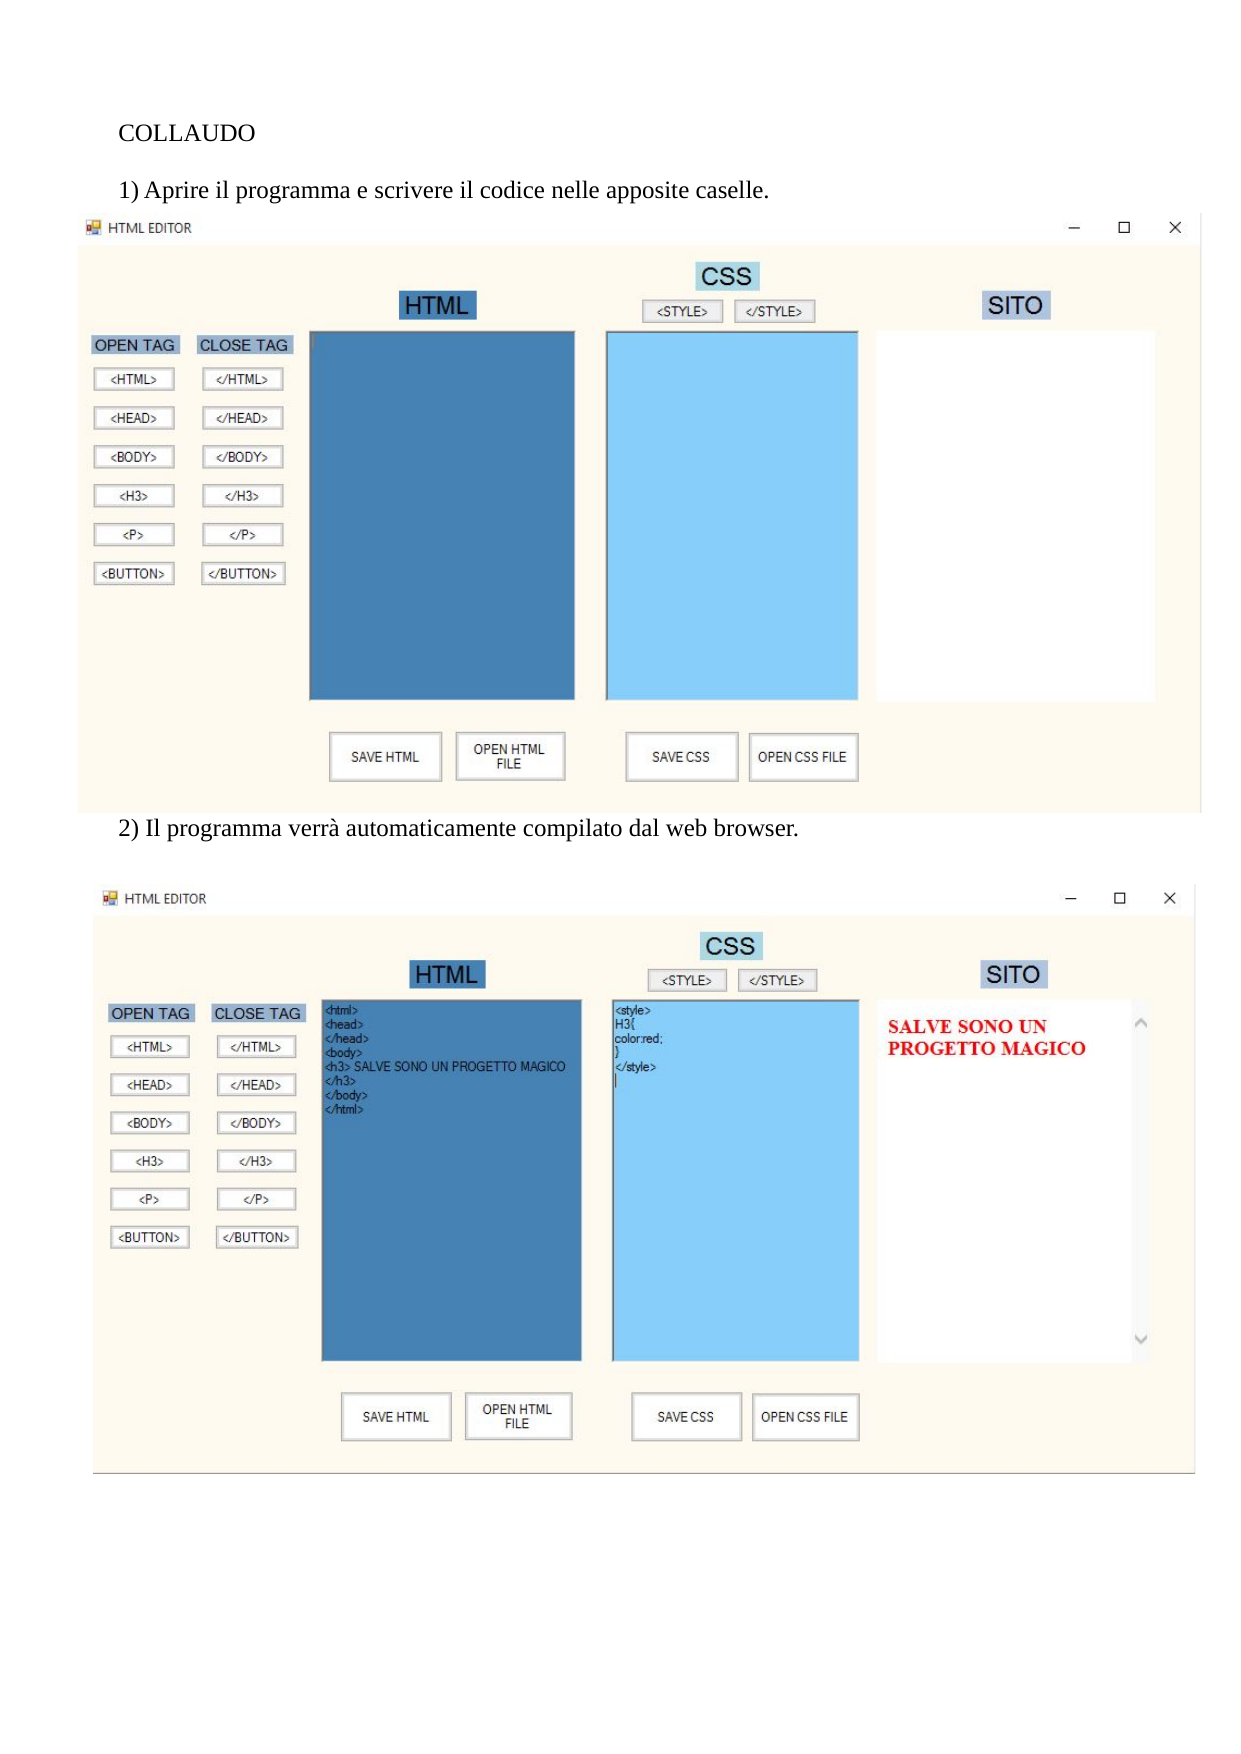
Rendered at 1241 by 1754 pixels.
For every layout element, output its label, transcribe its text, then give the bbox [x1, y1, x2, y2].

picture [93, 884, 1196, 1474]
text COLLAUDO [118, 118, 1122, 147]
picture [77, 213, 1202, 813]
text 1) Aprire il programma e scrivere il codice nelle apposite caselle. [118, 176, 1122, 204]
text [118, 204, 1122, 213]
text 2) Il programma verrà automaticamente compilato dal web browser. [118, 813, 1122, 841]
